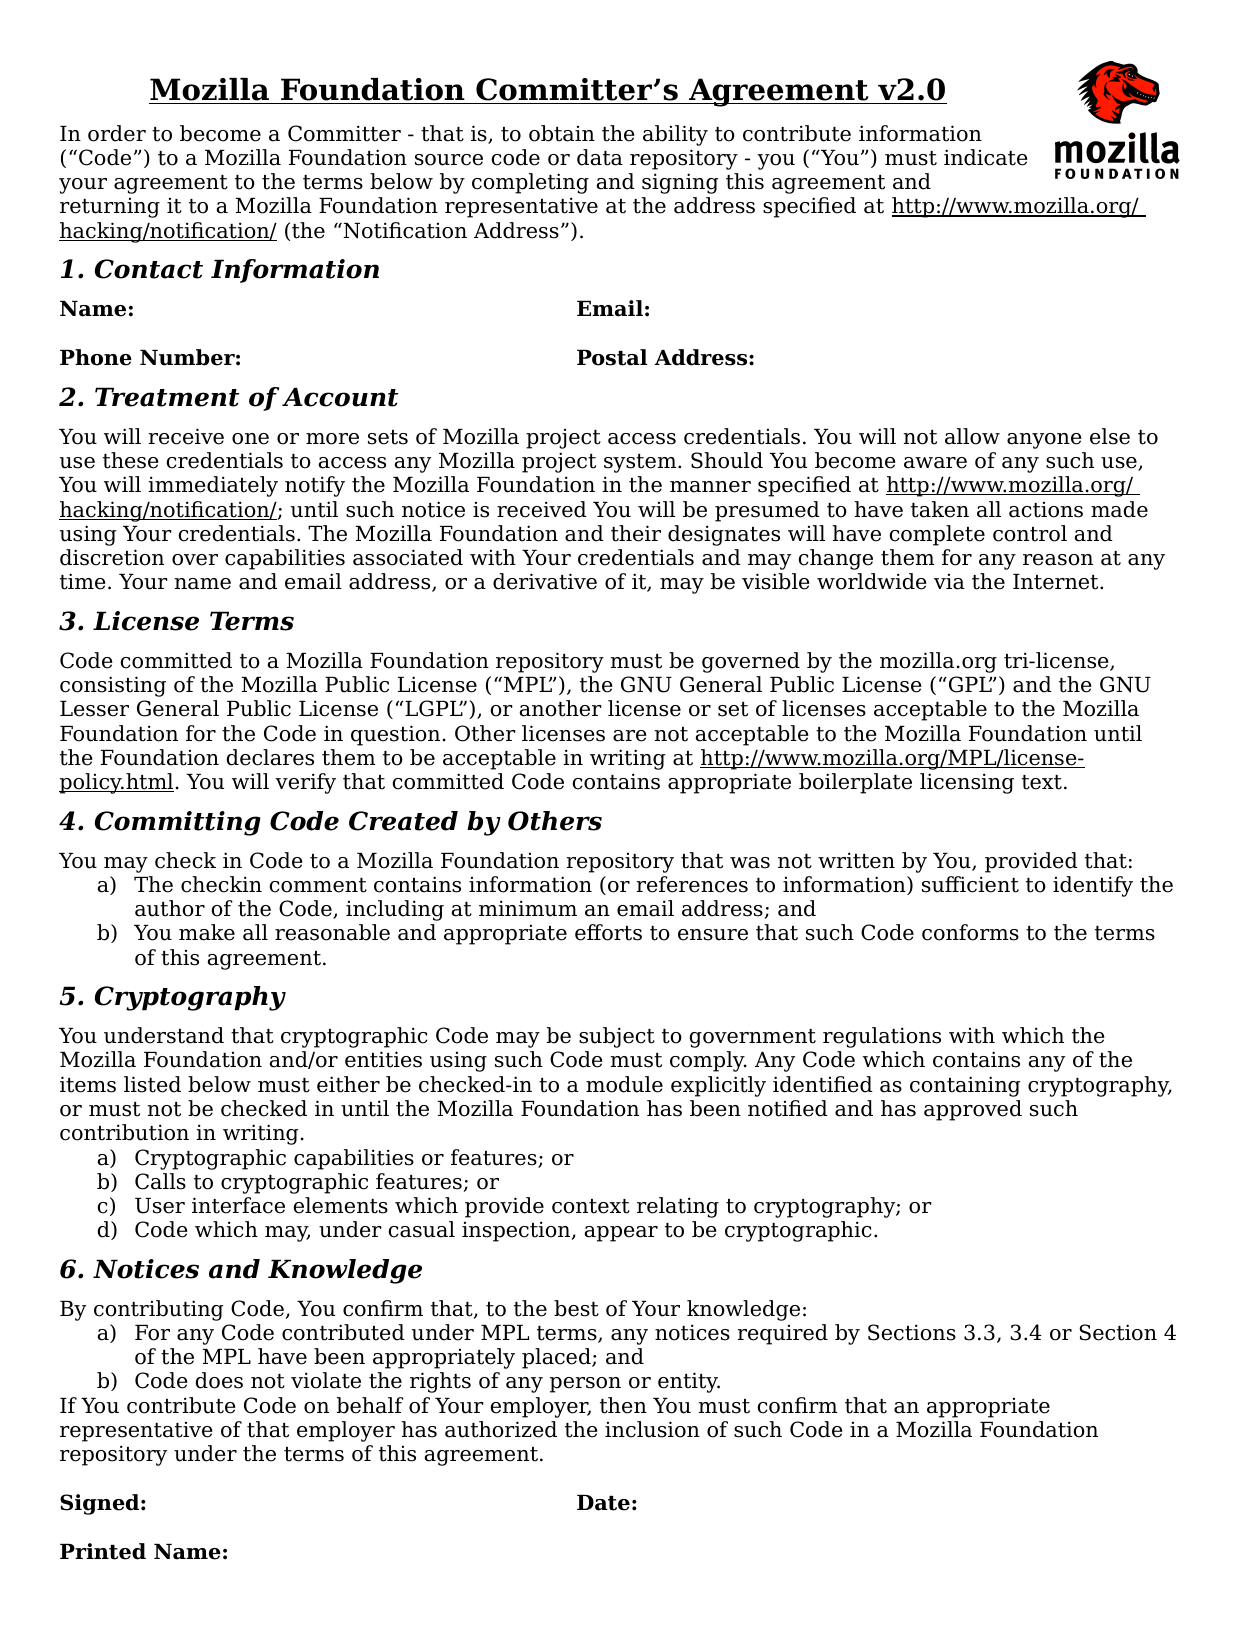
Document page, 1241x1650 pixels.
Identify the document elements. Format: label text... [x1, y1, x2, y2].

text Signed: Date: [59, 1491, 1181, 1515]
list Code does not violate the rights of any person or entity. [97, 1369, 1181, 1394]
subtitle 5. Cryptography [59, 982, 1181, 1012]
subtitle 6. Notices and Knowledge [59, 1255, 1181, 1284]
text In order to become a Committer - that is, to obtain the ability to contribute information (“Code”) to a Mozilla Foundation source code or data repository - you (“You”) must indicate your agreement to the terms below by completing and signing this agreement and returning it to a Mozilla Foundation representative at the address specified at http://www.mozilla.org/ hacking/notification/ (the “Notification Address”). [59, 122, 1181, 243]
list Code which may, under casual inspection, appear to be cryptographic. [97, 1218, 1181, 1243]
text Code committed to a Mozilla Foundation repository must be governed by the mozilla.org tri-license, consisting of the Mozilla Public License (“MPL”), the GNU General Public License (“GPL”) and the GNU Lesser General Public License (“LGPL”), or another license or set of licenses acceptable to the Mozilla Foundation for the Code in question. Other licenses are not acceptable to the Mozilla Foundation until the Foundation declares them to be acceptable in writing at http://www.mozilla.org/MPL/license-policy.html. You will verify that committed Code contains appropriate boilerplate licensing text. [59, 649, 1181, 794]
subtitle 1. Contact Information [59, 255, 1181, 285]
subtitle 4. Committing Code Created by Others [59, 807, 1181, 836]
list You make all reasonable and appropriate efforts to ensure that such Code conforms to the terms of this agreement. [97, 921, 1181, 970]
list The checkin comment contains information (or references to information) sufficient to identify the author of the Code, including at minimum an email address; and [97, 873, 1181, 921]
text You will receive one or more sets of Mozilla project access credentials. You will not allow anyone else to use these credentials to access any Mozilla project system. Should You become aware of any such use, You will immediately notify the Mozilla Foundation in the manner specified at http://www.mozilla.org/ hacking/notification/; until such notice is received You will be presumed to have taken all actions made using Your credentials. The Mozilla Foundation and their designates will have complete control and discretion over capabilities associated with Your credentials and may change them for any reason at any time. Your name and email address, or a derivative of it, may be visible worldwide via the Internet. [59, 425, 1181, 595]
list Cryptographic capabilities or features; or [97, 1146, 1181, 1170]
list Calls to cryptographic features; or [97, 1170, 1181, 1194]
text Phone Number: Postal Address: [59, 346, 1181, 371]
text You may check in Code to a Mozilla Foundation repository that was not written by You, provided that: [59, 849, 1181, 873]
subtitle 3. License Terms [59, 607, 1181, 636]
text Printed Name: [59, 1540, 1181, 1564]
text You understand that cryptographic Code may be subject to government regulations with which the Mozilla Foundation and/or entities using such Code must comply. Any Code which contains any of the items listed below must either be checked-in to a module explicitly identified as containing cryptography, or must not be checked in until the Mozilla Foundation has been notified and has approved such contribution in writing. [59, 1024, 1181, 1146]
text Name: Email: [59, 297, 1181, 322]
text By contributing Code, You confirm that, to the best of Your knowledge: [59, 1297, 1181, 1321]
list For any Code contributed under MPL terms, any notices required by Sections 3.3, 3.4 or Section 4 of the MPL have been appropriately placed; and [97, 1321, 1181, 1369]
text If You contribute Code on behalf of Your employer, then You must confirm that an appropriate representative of that employer has authorized the inclusion of such Code in a Mozilla Foundation repository under the terms of this agreement. [59, 1394, 1181, 1467]
picture [1054, 61, 1180, 179]
subtitle Mozilla Foundation Committer’s Agreement v2.0 [59, 73, 1054, 107]
subtitle 2. Treatment of Account [59, 383, 1181, 412]
list User interface elements which provide context relating to cryptography; or [97, 1194, 1181, 1218]
